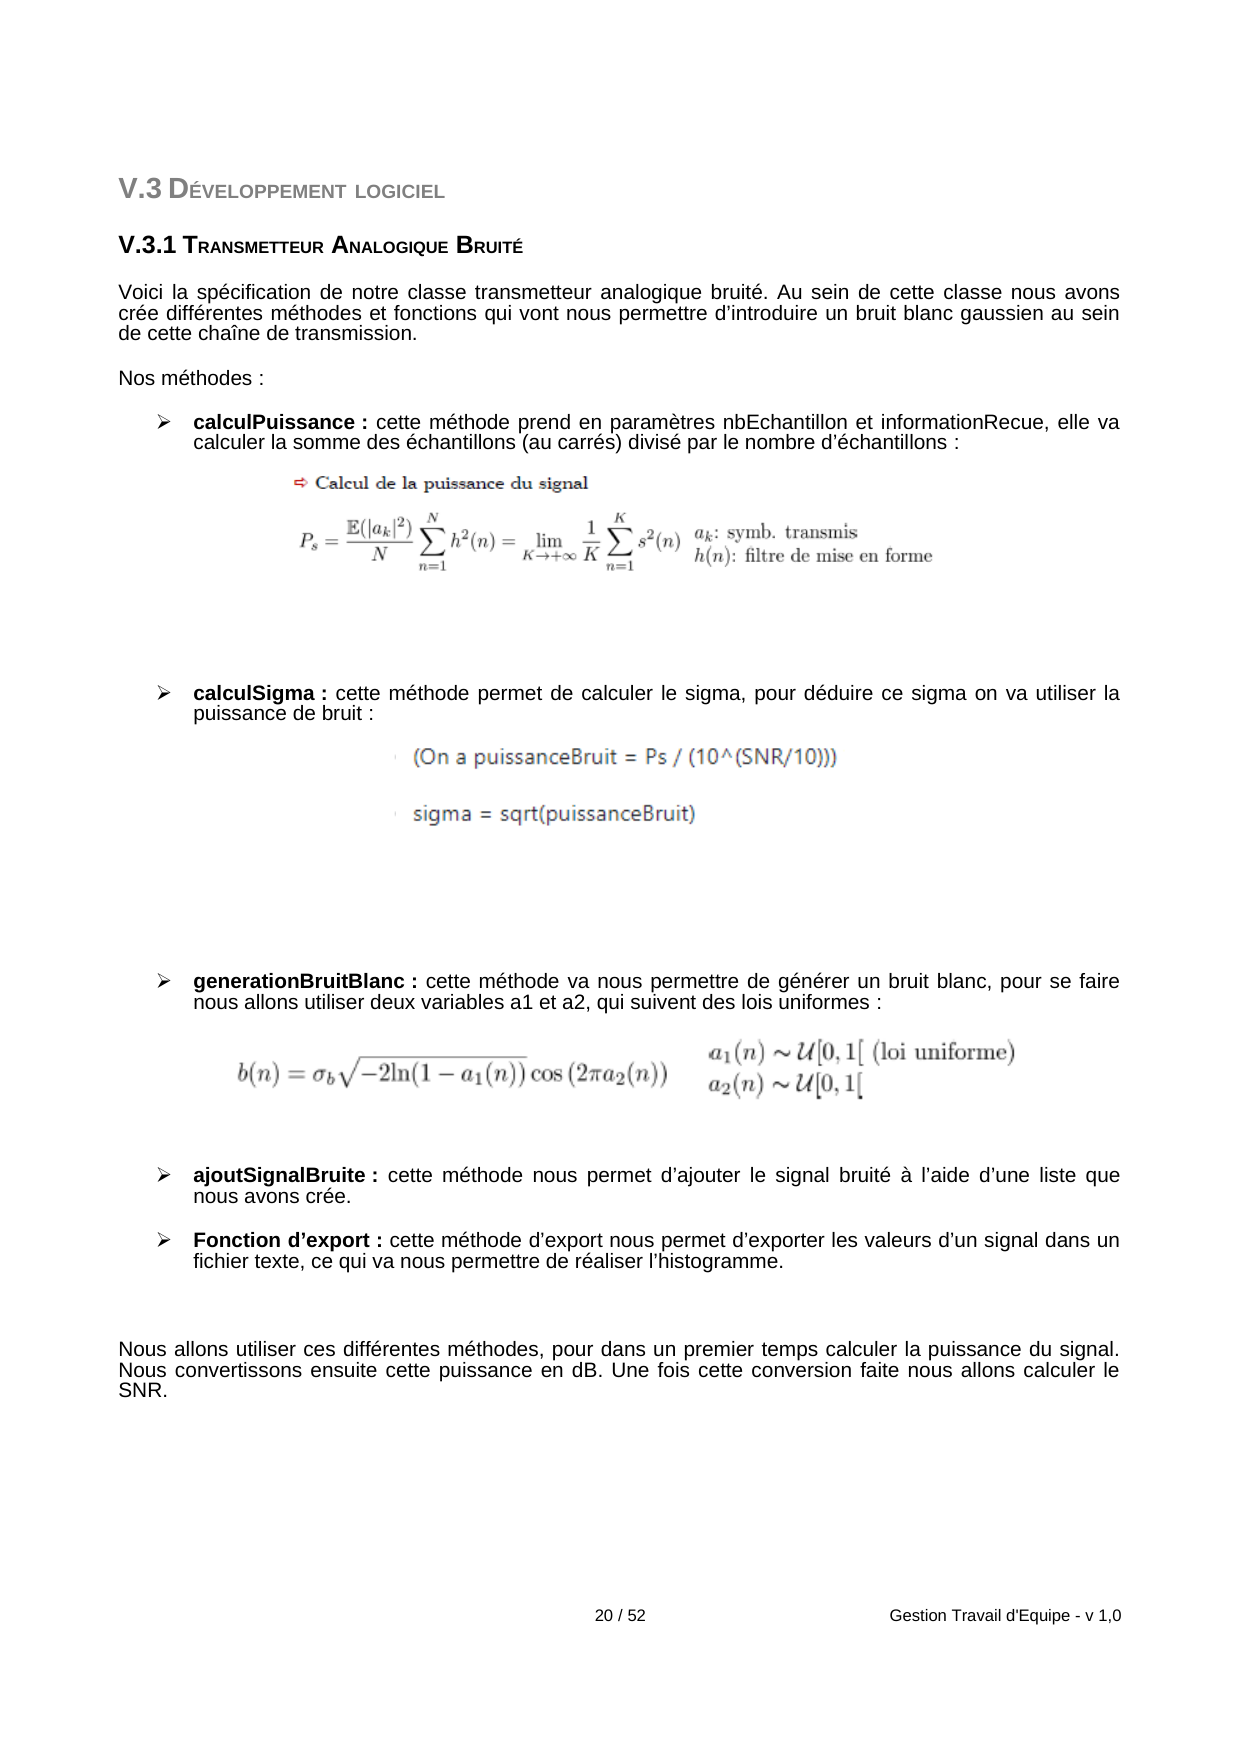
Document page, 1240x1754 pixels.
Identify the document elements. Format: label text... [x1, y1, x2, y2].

subtitle Transmetteur Analogique Bruité [118, 230, 1121, 259]
list calculSigma : cette méthode permet de calculer le sigma, pour déduire ce sigma on va utiliser la puissance de bruit : [156, 684, 1121, 725]
text Voici la spécification de notre classe transmetteur analogique bruité. Au sein de cette classe nous avons crée différentes méthodes et fonctions qui vont nous permettre d’introduire un bruit blanc gaussien au sein de cette chaîne de transmission. [118, 283, 1121, 345]
picture [394, 736, 845, 840]
picture [283, 465, 956, 596]
list generationBruitBlanc : cette méthode va nous permettre de générer un bruit blanc, pour se faire nous allons utiliser deux variables a1 et a2, qui suivent des lois uniformes : [156, 972, 1121, 1014]
list calculPuissance : cette méthode prend en paramètres nbEchantillon et informationRecue, elle va calculer la somme des échantillons (au carrés) divisé par le nombre d’échantillons : [156, 413, 1121, 454]
list ajoutSignalBruite : cette méthode nous permet d’ajouter le signal bruité à l’aide d’une liste que nous avons crée. [156, 1166, 1121, 1208]
text Nous allons utiliser ces différentes méthodes, pour dans un premier temps calculer la puissance du signal. Nous convertissons ensuite cette puissance en dB. Une fois cette conversion faite nous allons calculer le SNR. [118, 1340, 1121, 1402]
list Fonction d’export : cette méthode d’export nous permet d’exporter les valeurs d’un signal dans un fichier texte, ce qui va nous permettre de réaliser l’histogramme. [156, 1231, 1121, 1272]
picture [207, 1025, 1033, 1123]
text Nos méthodes : [118, 368, 1121, 389]
subtitle Développement logiciel [118, 172, 1121, 205]
